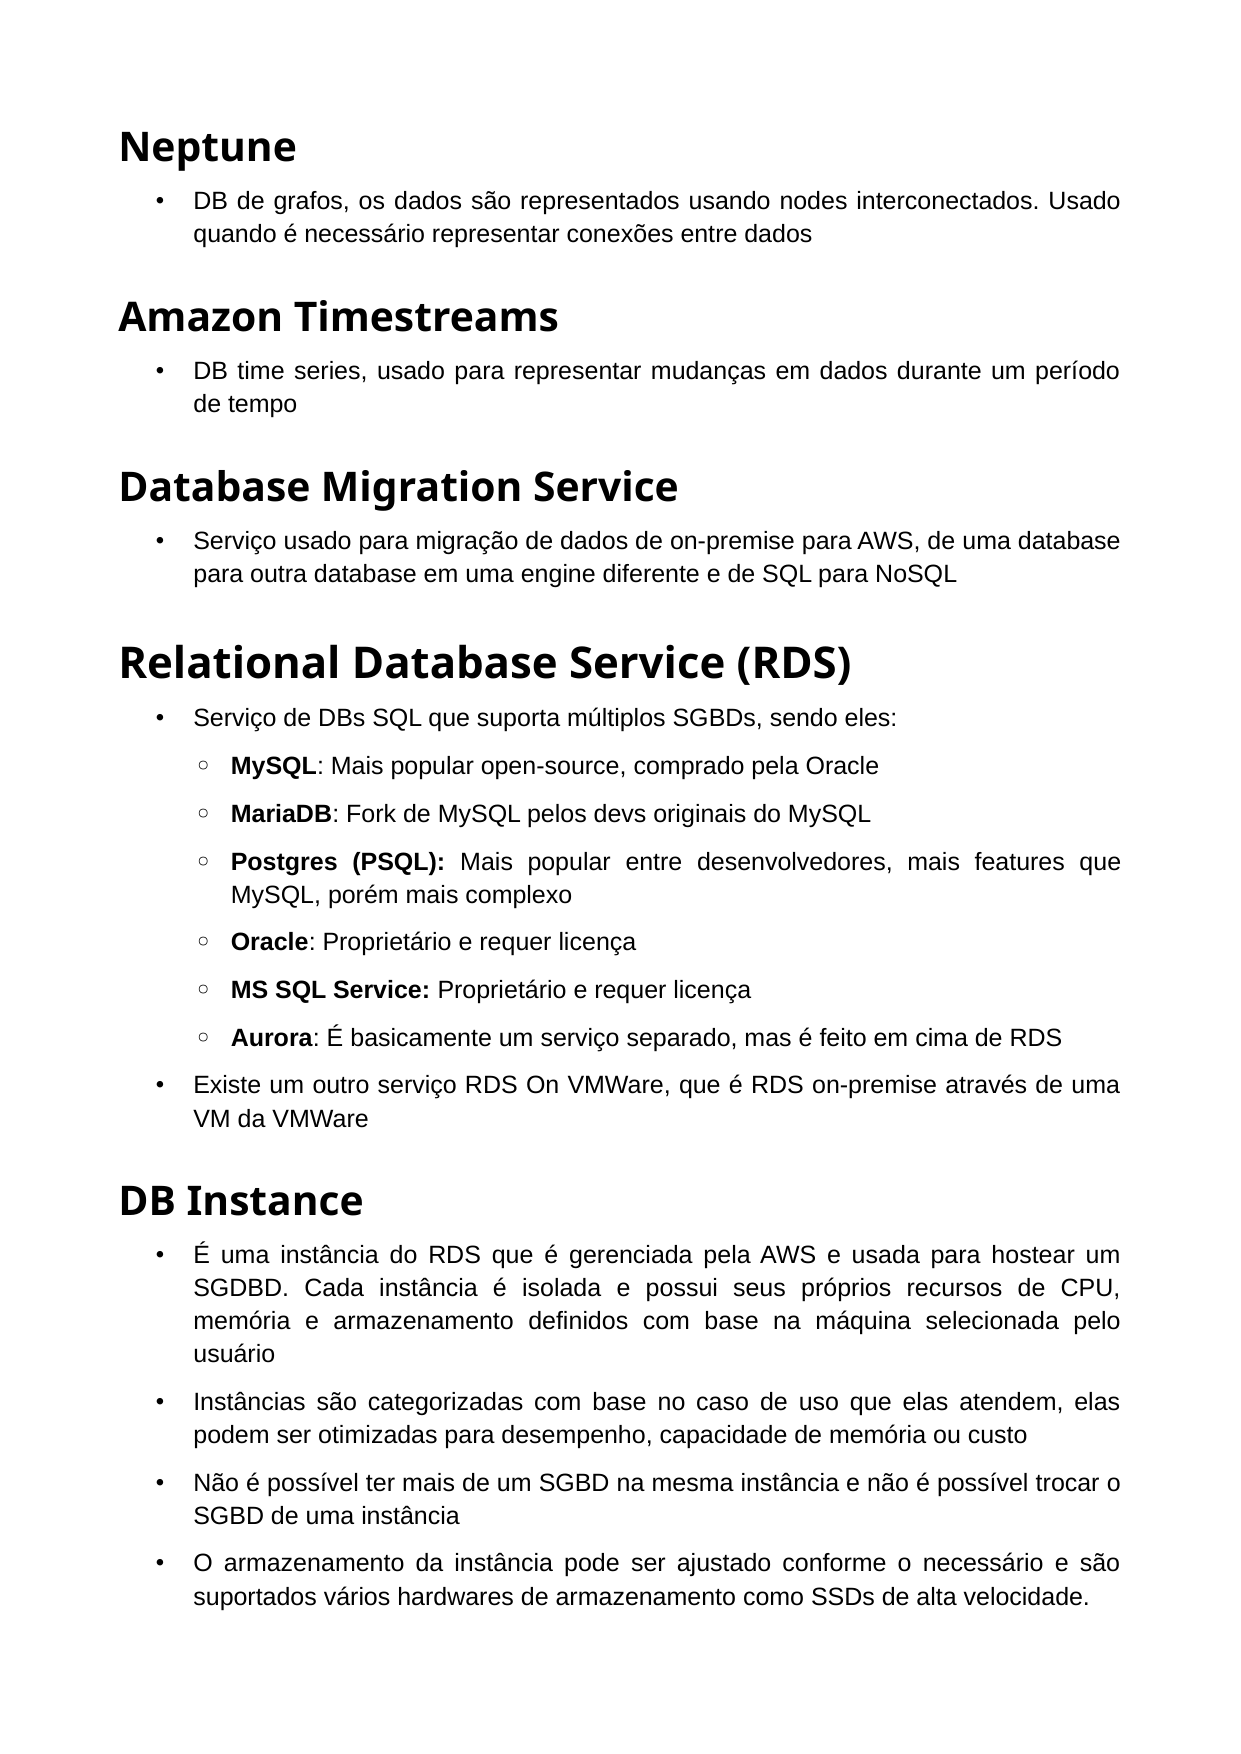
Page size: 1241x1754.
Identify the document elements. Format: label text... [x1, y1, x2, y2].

list DB de grafos, os dados são representados usando nodes interconectados. Usado quando é necessário representar conexões entre dados [156, 186, 1122, 248]
list Postgres (PSQL): Mais popular entre desenvolvedores, mais features que MySQL, porém mais complexo [193, 847, 1122, 908]
list Serviço de DBs SQL que suporta múltiplos SGBDs, sendo eles: [156, 703, 1122, 732]
list Não é possível ter mais de um SGBD na mesma instância e não é possível trocar o SGBD de uma instância [156, 1468, 1122, 1529]
list MySQL: Mais popular open-source, comprado pela Oracle [193, 751, 1122, 780]
subtitle DB Instance [118, 1172, 1122, 1228]
list Existe um outro serviço RDS On VMWare, que é RDS on-premise através de uma VM da VMWare [156, 1070, 1122, 1132]
list Instâncias são categorizadas com base no caso de uso que elas atendem, elas podem ser otimizadas para desempenho, capacidade de memória ou custo [156, 1387, 1122, 1449]
list MariaDB: Fork de MySQL pelos devs originais do MySQL [193, 799, 1122, 828]
list Oracle: Proprietário e requer licença [193, 927, 1122, 956]
subtitle Database Migration Service [118, 457, 1122, 513]
subtitle Relational Database Service (RDS) [118, 631, 1122, 691]
list Aurora: É basicamente um serviço separado, mas é feito em cima de RDS [193, 1023, 1122, 1052]
list MS SQL Service: Proprietário e requer licença [193, 975, 1122, 1004]
list O armazenamento da instância pode ser ajustado conforme o necessário e são suportados vários hardwares de armazenamento como SSDs de alta velocidade. [156, 1548, 1122, 1610]
subtitle Amazon Timestreams [118, 288, 1122, 343]
list DB time series, usado para representar mudanças em dados durante um período de tempo [156, 356, 1122, 418]
subtitle Neptune [118, 118, 1122, 174]
list Serviço usado para migração de dados de on-premise para AWS, de uma database para outra database em uma engine diferente e de SQL para NoSQL [156, 526, 1122, 587]
list É uma instância do RDS que é gerenciada pela AWS e usada para hostear um SGDBD. Cada instância é isolada e possui seus próprios recursos de CPU, memória e armazenamento definidos com base na máquina selecionada pelo usuário [156, 1240, 1122, 1368]
